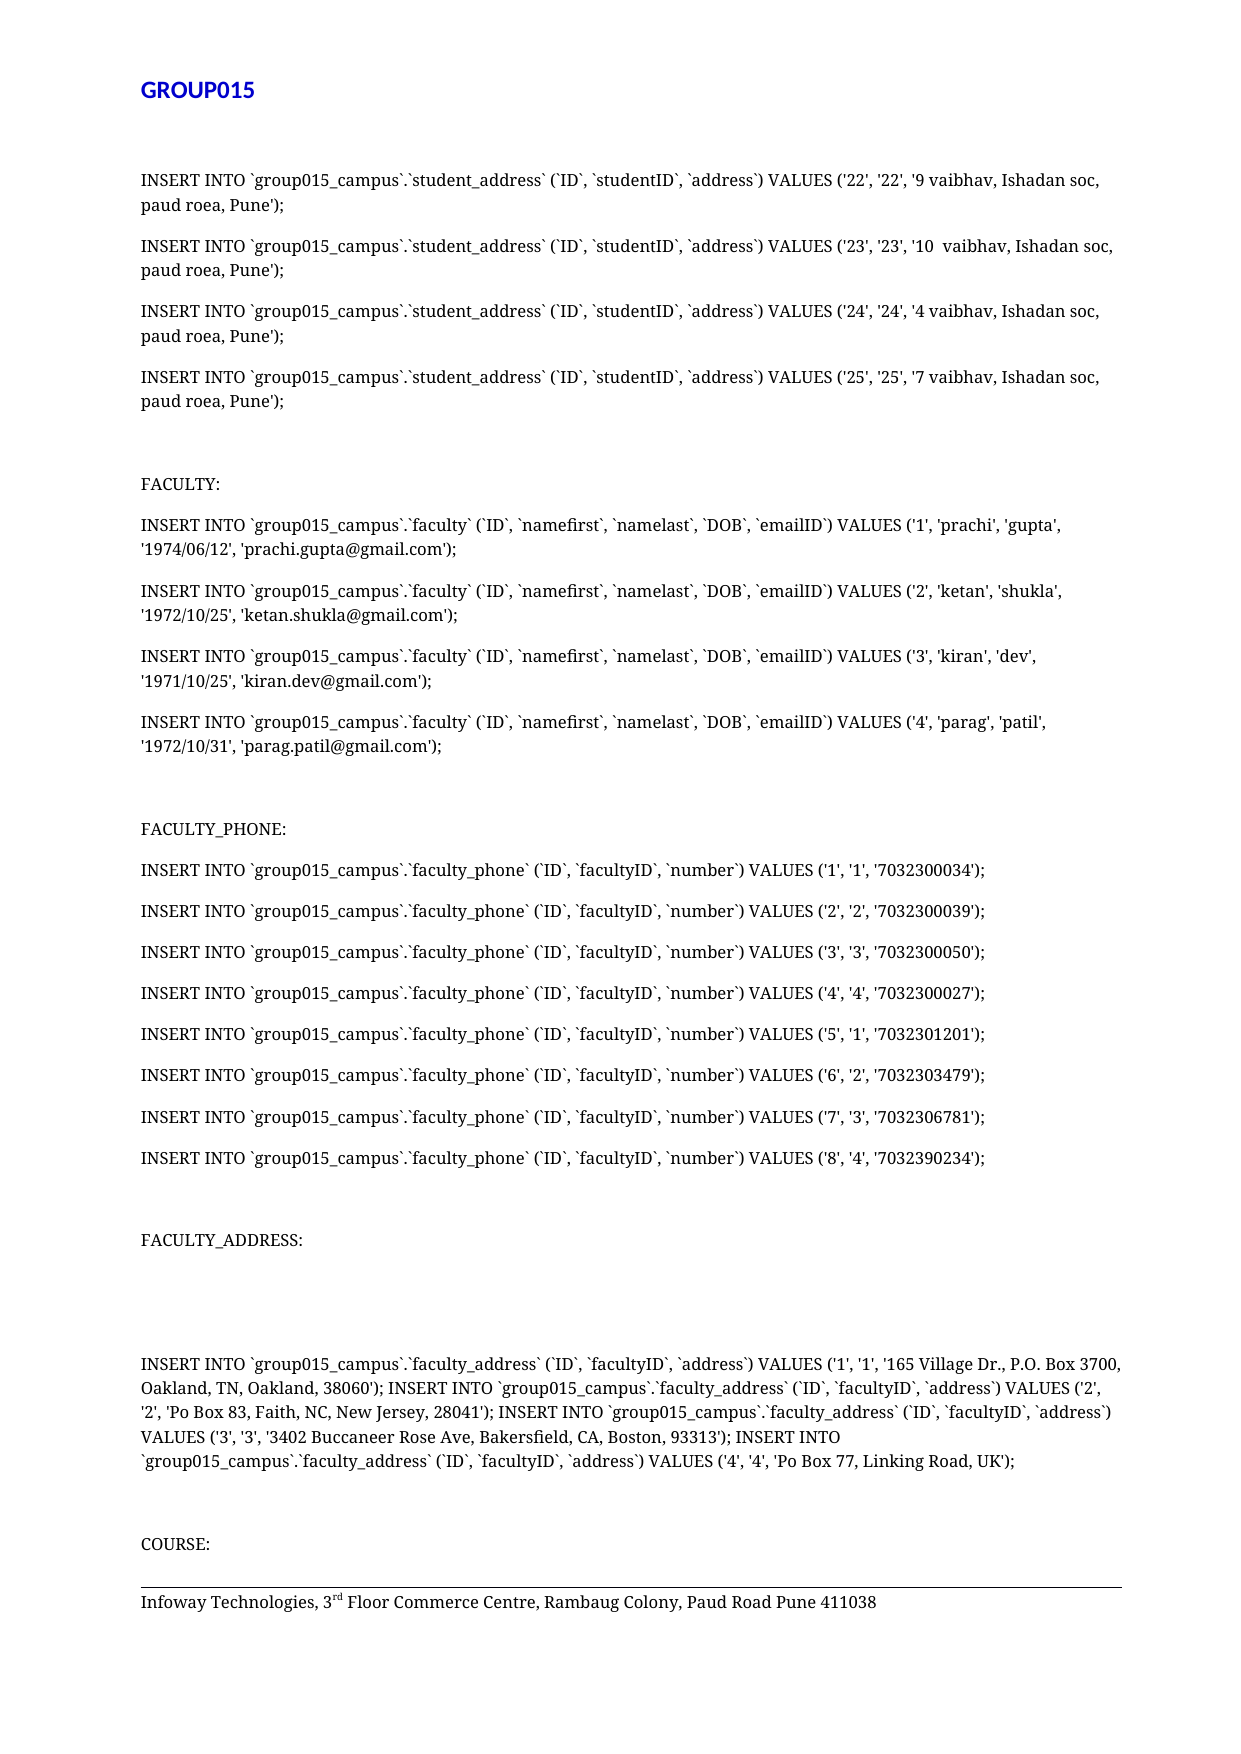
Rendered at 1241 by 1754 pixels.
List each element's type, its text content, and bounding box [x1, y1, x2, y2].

text INSERT INTO `group015_campus`.`faculty_phone` (`ID`, `facultyID`, `number`) VALUES ('7', '3', '7032306781'); [141, 1105, 1122, 1128]
text INSERT INTO `group015_campus`.`faculty` (`ID`, `namefirst`, `namelast`, `DOB`, `emailID`) VALUES ('4', 'parag', 'patil', '1972/10/31', 'parag.patil@gmail.com'); [141, 710, 1122, 758]
text INSERT INTO `group015_campus`.`faculty_address` (`ID`, `facultyID`, `address`) VALUES ('1', '1', '165 Village Dr., P.O. Box 3700, Oakland, TN, Oakland, 38060'); INSERT INTO `group015_campus`.`faculty_address` (`ID`, `facultyID`, `address`) VALUES ('2', '2', 'Po Box 83, Faith, NC, New Jersey, 28041'); INSERT INTO `group015_campus`.`faculty_address` (`ID`, `facultyID`, `address`) VALUES ('3', '3', '3402 Buccaneer Rose Ave, Bakersfield, CA, Boston, 93313'); INSERT INTO `group015_campus`.`faculty_address` (`ID`, `facultyID`, `address`) VALUES ('4', '4', 'Po Box 77, Linking Road, UK'); [141, 1352, 1122, 1473]
text FACULTY_ADDRESS: [141, 1229, 1122, 1251]
text INSERT INTO `group015_campus`.`student_address` (`ID`, `studentID`, `address`) VALUES ('23', '23', '10 vaibhav, Ishadan soc, paud roea, Pune'); [141, 234, 1122, 282]
text INSERT INTO `group015_campus`.`faculty_phone` (`ID`, `facultyID`, `number`) VALUES ('3', '3', '7032300050'); [141, 941, 1122, 963]
text INSERT INTO `group015_campus`.`faculty_phone` (`ID`, `facultyID`, `number`) VALUES ('4', '4', '7032300027'); [141, 982, 1122, 1004]
text INSERT INTO `group015_campus`.`faculty_phone` (`ID`, `facultyID`, `number`) VALUES ('8', '4', '7032390234'); [141, 1146, 1122, 1169]
text INSERT INTO `group015_campus`.`faculty_phone` (`ID`, `facultyID`, `number`) VALUES ('2', '2', '7032300039'); [141, 899, 1122, 922]
text INSERT INTO `group015_campus`.`faculty` (`ID`, `namefirst`, `namelast`, `DOB`, `emailID`) VALUES ('3', 'kiran', 'dev', '1971/10/25', 'kiran.dev@gmail.com'); [141, 645, 1122, 692]
text FACULTY: [141, 472, 1122, 495]
text INSERT INTO `group015_campus`.`student_address` (`ID`, `studentID`, `address`) VALUES ('22', '22', '9 vaibhav, Ishadan soc, paud roea, Pune'); [141, 169, 1122, 216]
text INSERT INTO `group015_campus`.`faculty_phone` (`ID`, `facultyID`, `number`) VALUES ('6', '2', '7032303479'); [141, 1064, 1122, 1087]
text COURSE: [141, 1532, 1122, 1555]
text INSERT INTO `group015_campus`.`faculty` (`ID`, `namefirst`, `namelast`, `DOB`, `emailID`) VALUES ('2', 'ketan', 'shukla', '1972/10/25', 'ketan.shukla@gmail.com'); [141, 579, 1122, 626]
text INSERT INTO `group015_campus`.`faculty` (`ID`, `namefirst`, `namelast`, `DOB`, `emailID`) VALUES ('1', 'prachi', 'gupta', '1974/06/12', 'prachi.gupta@gmail.com'); [141, 513, 1122, 561]
text INSERT INTO `group015_campus`.`student_address` (`ID`, `studentID`, `address`) VALUES ('25', '25', '7 vaibhav, Ishadan soc, paud roea, Pune'); [141, 366, 1122, 413]
text INSERT INTO `group015_campus`.`faculty_phone` (`ID`, `facultyID`, `number`) VALUES ('1', '1', '7032300034'); [141, 858, 1122, 881]
text FACULTY_PHONE: [141, 817, 1122, 840]
text INSERT INTO `group015_campus`.`student_address` (`ID`, `studentID`, `address`) VALUES ('24', '24', '4 vaibhav, Ishadan soc, paud roea, Pune'); [141, 300, 1122, 347]
text INSERT INTO `group015_campus`.`faculty_phone` (`ID`, `facultyID`, `number`) VALUES ('5', '1', '7032301201'); [141, 1023, 1122, 1046]
